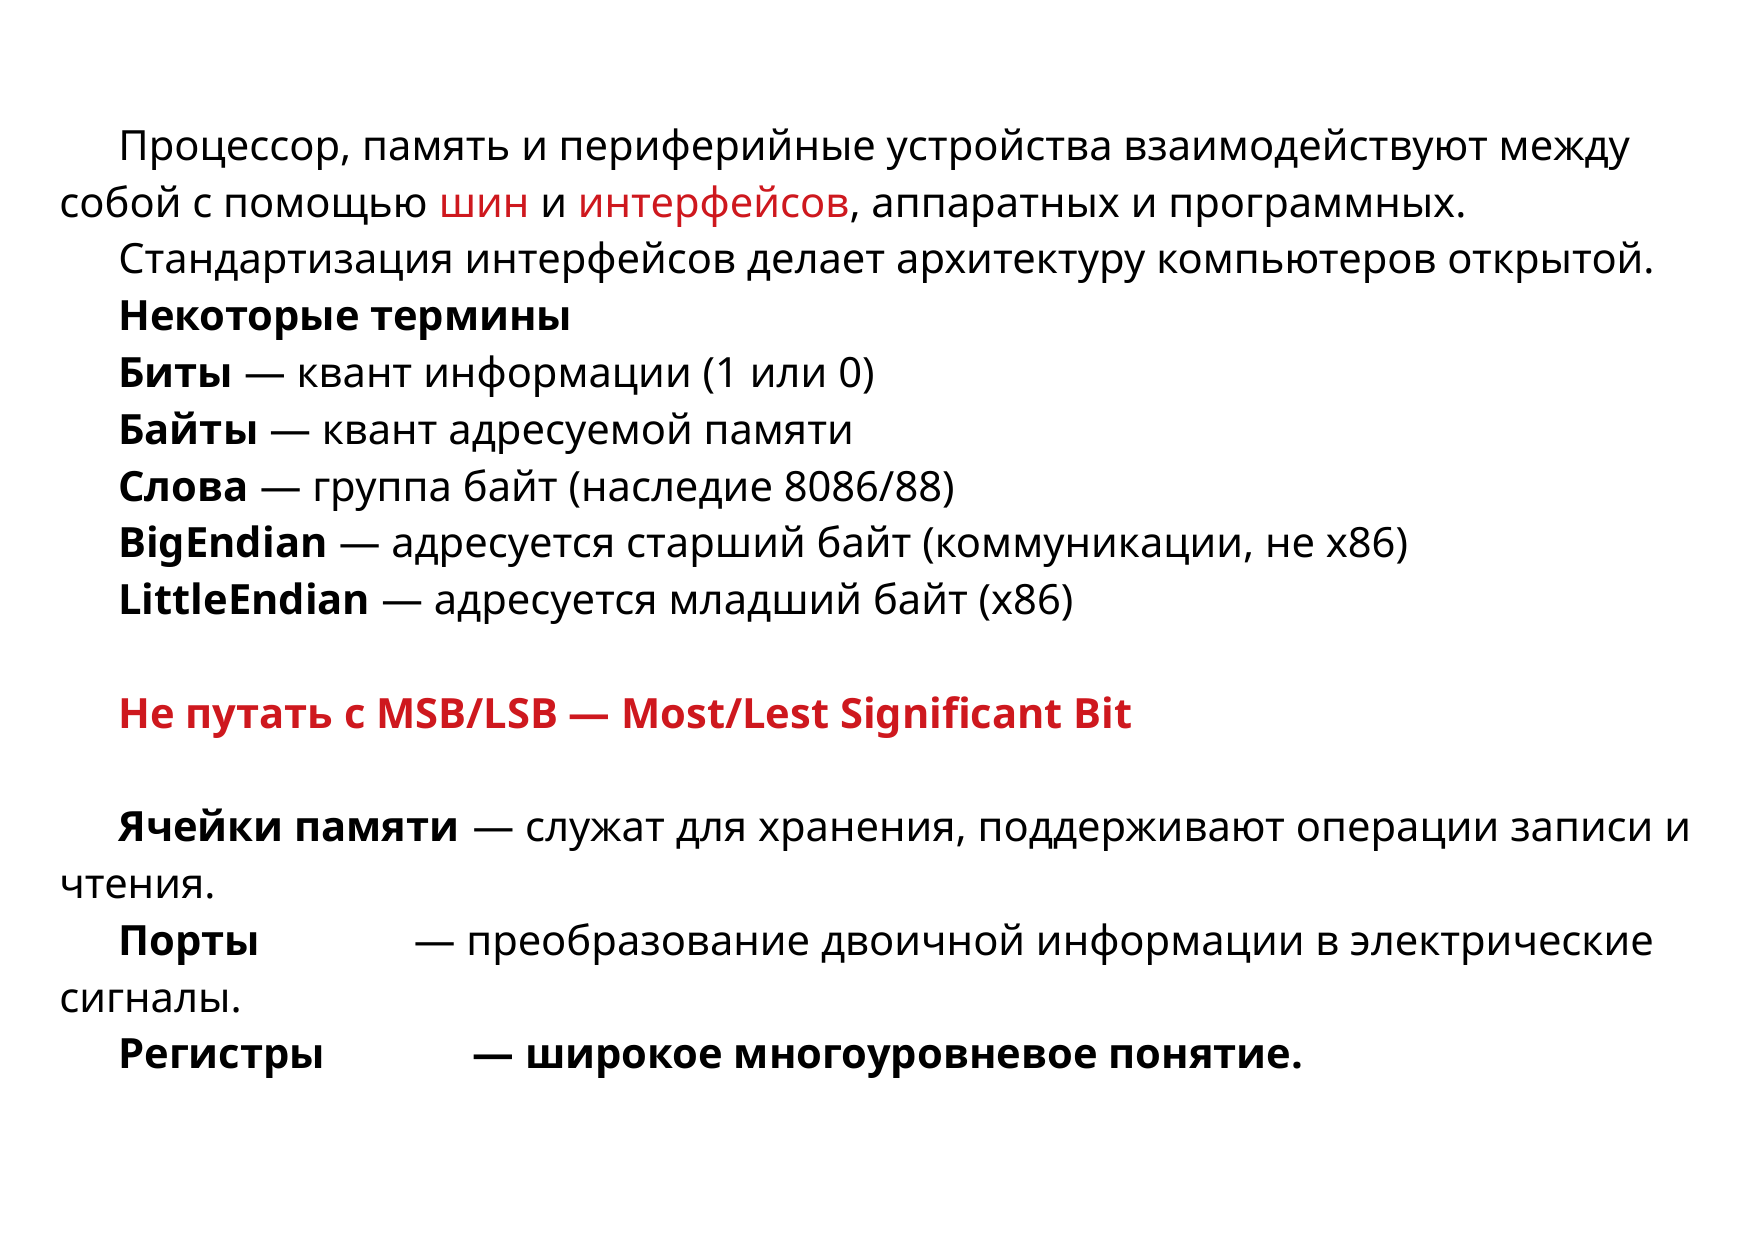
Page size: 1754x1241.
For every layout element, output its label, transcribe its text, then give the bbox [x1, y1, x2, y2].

text Байты — квант адресуемой памяти [59, 400, 1695, 456]
text Регистры — широкое многоуровневое понятие. [59, 1024, 1695, 1081]
text LittleEndian — адресуется младший байт (x86) [59, 570, 1695, 627]
text Стандартизация интерфейсов делает архитектуру компьютеров открытой. [59, 229, 1695, 286]
text Слова — группа байт (наследие 8086/88) [59, 456, 1695, 513]
text BigEndian — адресуется старший байт (коммуникации, не x86) [59, 513, 1695, 570]
text Не путать с MSB/LSB — Most/Lest Significant Bit [59, 683, 1695, 740]
text Ячейки памяти — служат для хранения, поддерживают операции записи и чтения. [59, 797, 1695, 911]
text Порты — преобразование двоичной информации в электрические сигналы. [59, 911, 1695, 1024]
text Биты — квант информации (1 или 0) [59, 343, 1695, 400]
